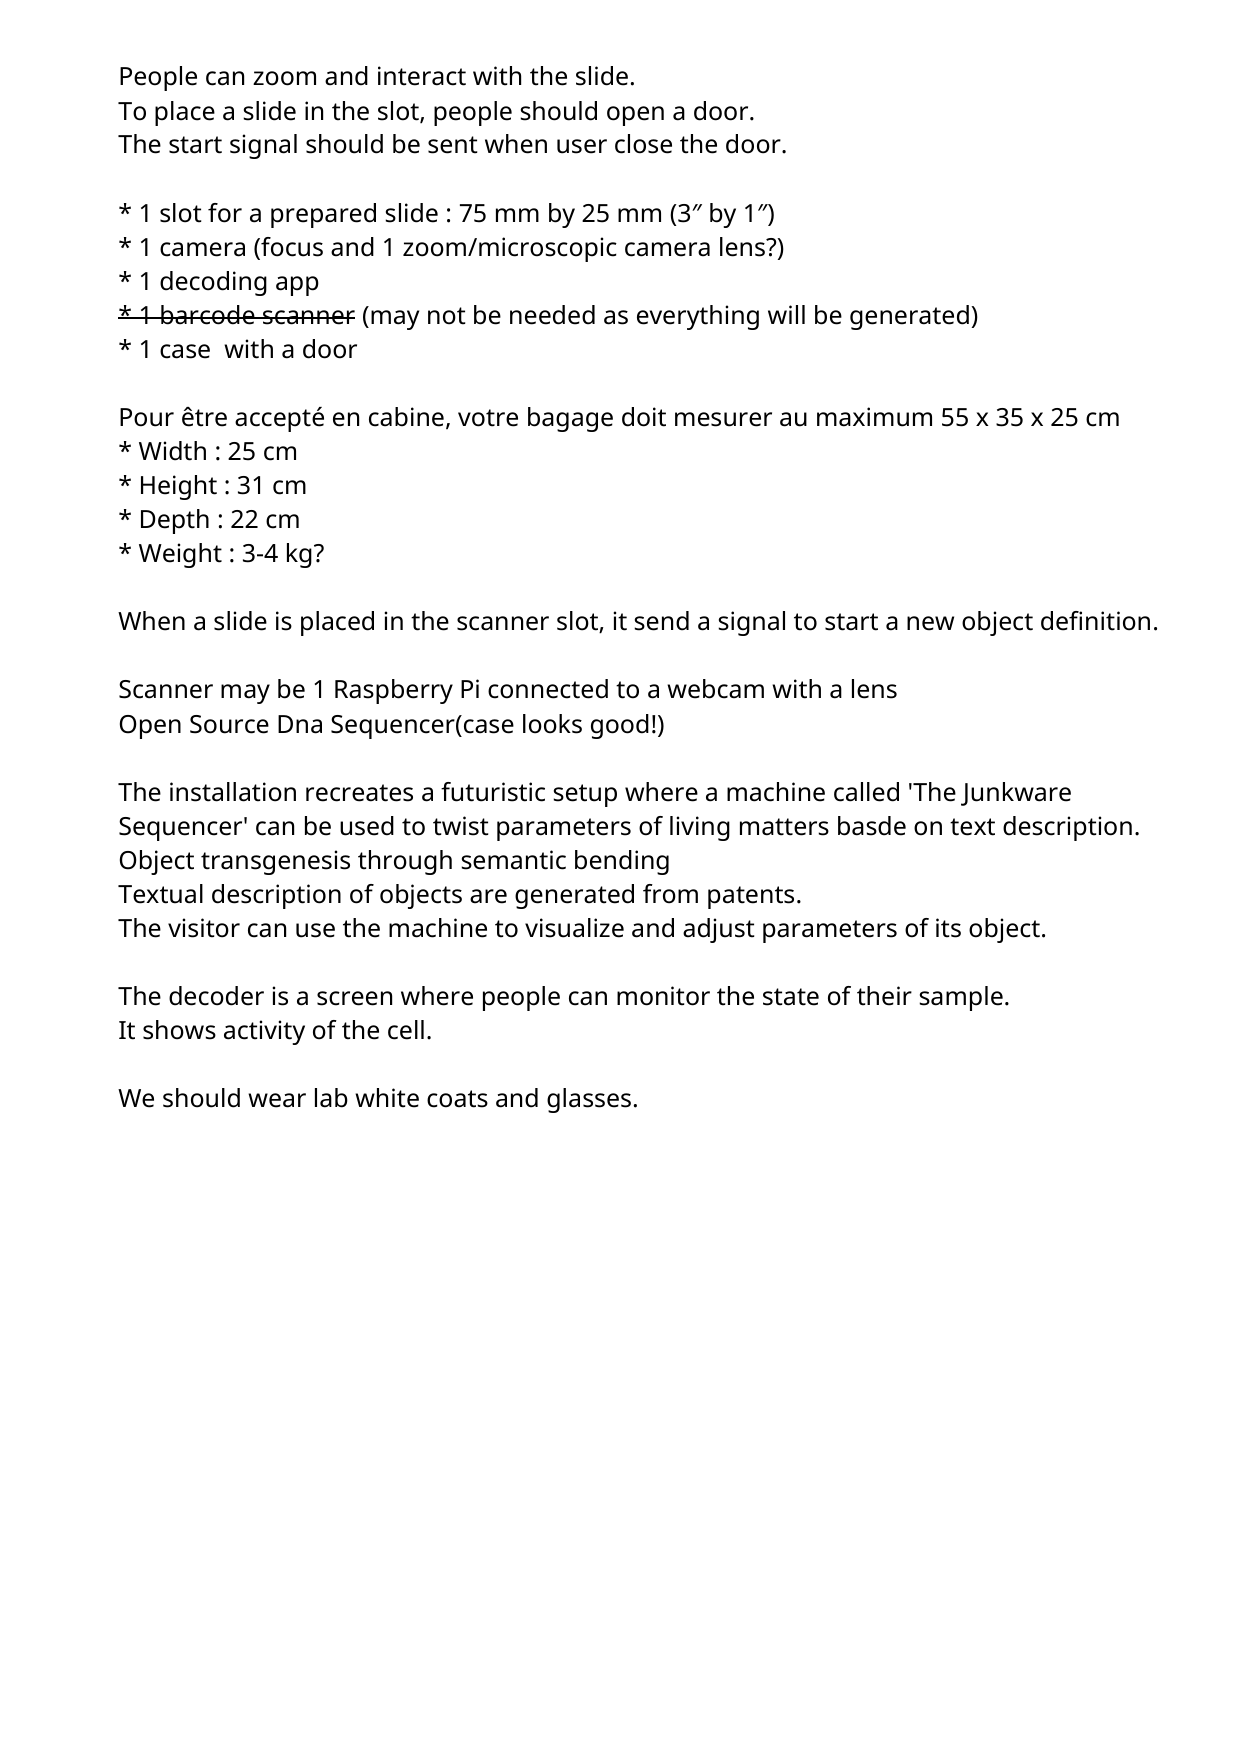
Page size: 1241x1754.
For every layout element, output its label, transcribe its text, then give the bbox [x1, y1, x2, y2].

text * 1 decoding app [118, 263, 1181, 297]
text * Height : 31 cm [118, 468, 1181, 502]
text The start signal should be sent when user close the door. [118, 127, 1181, 161]
text * Width : 25 cm [118, 434, 1181, 468]
text It shows activity of the cell. [118, 1013, 1181, 1047]
text Object transgenesis through semantic bending [118, 842, 1181, 877]
text We should wear lab white coats and glasses. [118, 1081, 1181, 1115]
text The decoder is a screen where people can monitor the state of their sample. [118, 979, 1181, 1013]
text * 1 slot for a prepared slide : 75 mm by 25 mm (3″ by 1″) [118, 195, 1181, 229]
text The visitor can use the machine to visualize and adjust parameters of its object. [118, 911, 1181, 945]
text People can zoom and interact with the slide. [118, 59, 1181, 93]
text Pour être accepté en cabine, votre bagage doit mesurer au maximum 55 x 35 x 25 cm [118, 400, 1181, 434]
text * Weight : 3-4 kg? [118, 536, 1181, 570]
text Textual description of objects are generated from patents. [118, 877, 1181, 911]
text * 1 case with a door [118, 332, 1181, 366]
text * 1 camera (focus and 1 zoom/microscopic camera lens?) [118, 229, 1181, 263]
text The installation recreates a futuristic setup where a machine called 'The Junkware Sequencer' can be used to twist parameters of living matters basde on text description. [118, 774, 1181, 842]
text When a slide is placed in the scanner slot, it send a signal to start a new object definition. [118, 604, 1181, 638]
text To place a slide in the slot, people should open a door. [118, 93, 1181, 127]
text Open Source Dna Sequencer(case looks good!) [118, 706, 1181, 740]
text * 1 barcode scanner (may not be needed as everything will be generated) [118, 297, 1181, 332]
text Scanner may be 1 Raspberry Pi connected to a webcam with a lens [118, 672, 1181, 706]
text * Depth : 22 cm [118, 502, 1181, 536]
